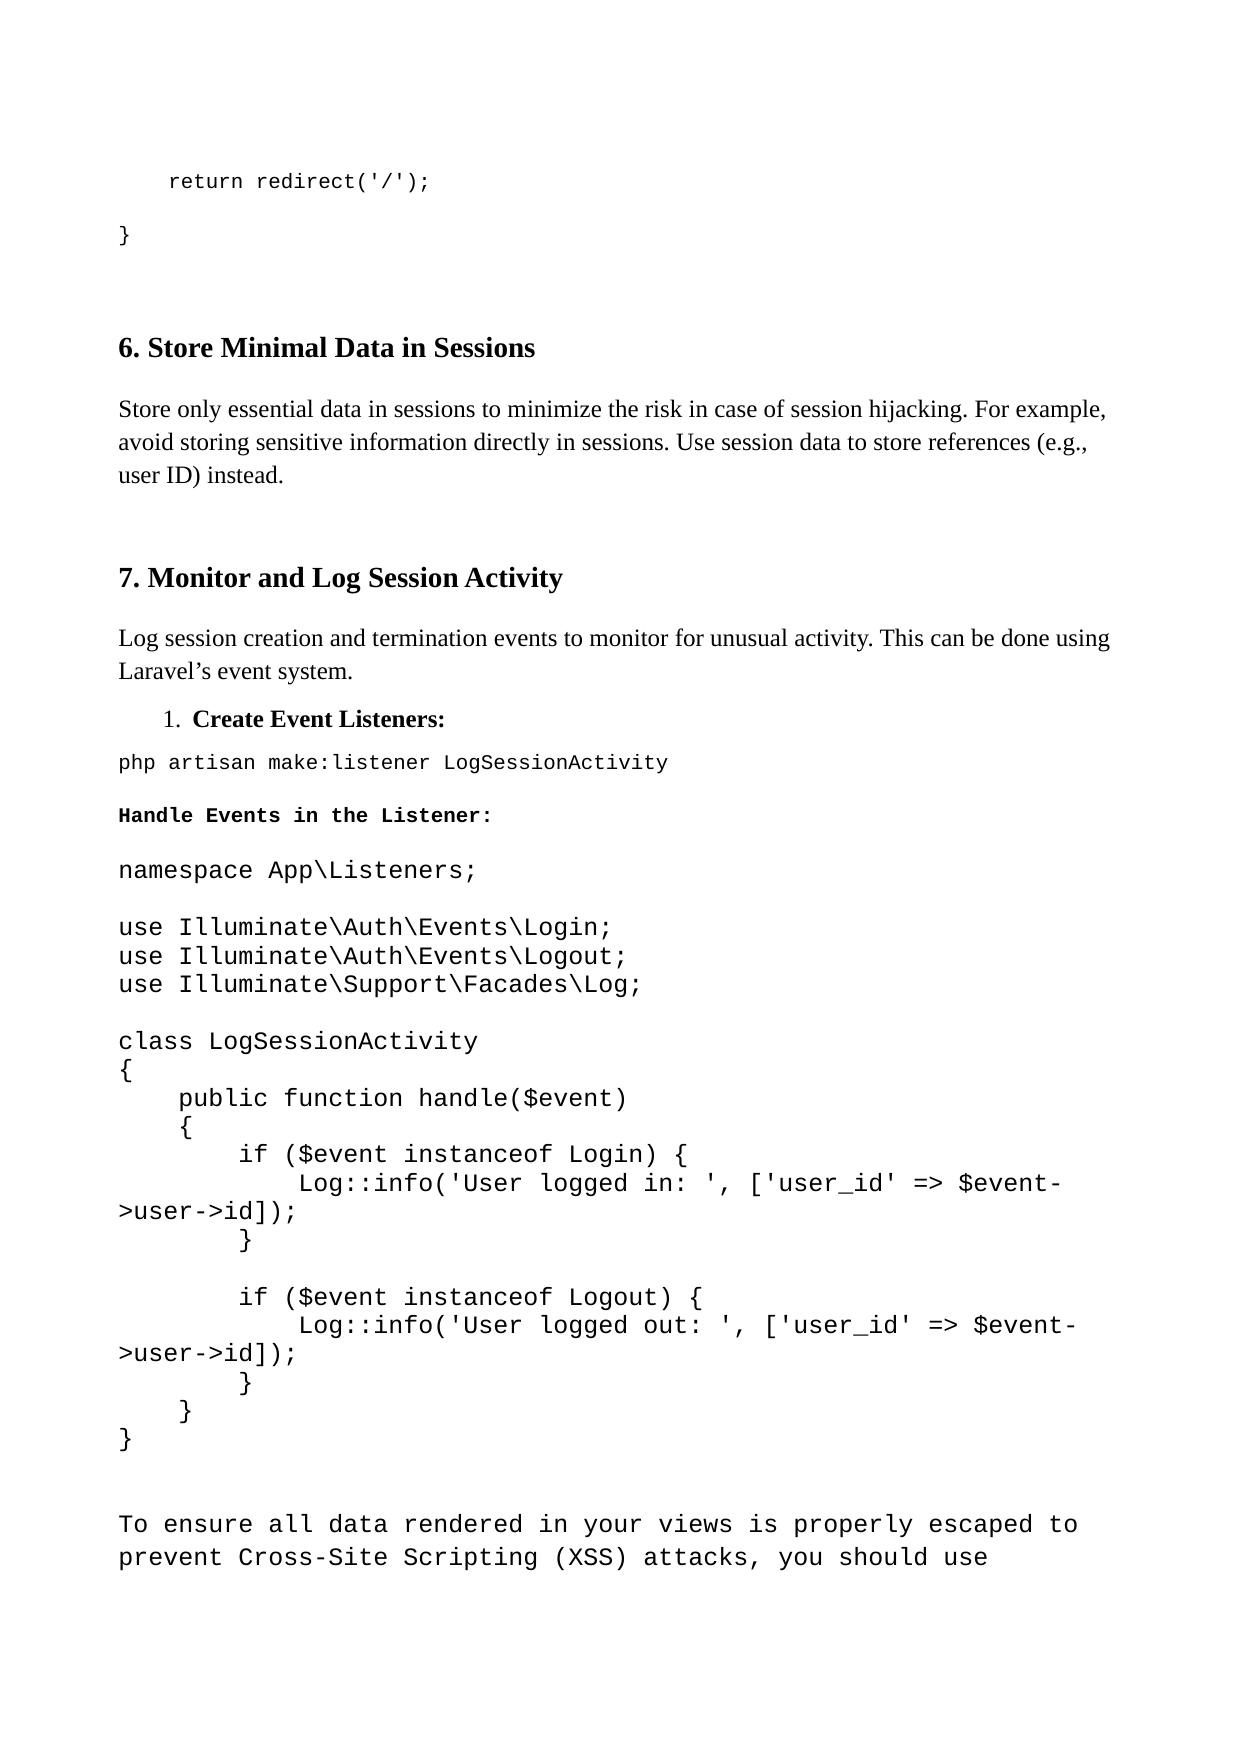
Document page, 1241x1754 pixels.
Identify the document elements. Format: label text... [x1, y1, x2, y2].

text Store only essential data in sessions to minimize the risk in case of session hijacking. For example, avoid storing sensitive information directly in sessions. Use session data to store references (e.g., user ID) instead. [118, 394, 1122, 488]
text { [118, 1057, 1122, 1085]
text class LogSessionActivity [118, 1029, 1122, 1057]
text } [118, 224, 1122, 248]
text To ensure all data rendered in your views is properly escaped to prevent Cross-Site Scripting (XSS) attacks, you should use [118, 1512, 1122, 1572]
text if ($event instanceof Login) { [118, 1142, 1122, 1170]
subtitle 7. Monitor and Log Session Activity [118, 560, 1122, 594]
text Handle Events in the Listener: [118, 805, 1122, 828]
text php artisan make:listener LogSessionActivity [118, 752, 1122, 775]
text Log session creation and termination events to monitor for unusual activity. This can be done using Laravel’s event system. [118, 623, 1122, 685]
text namespace App\Listeners; [118, 858, 1122, 886]
list Create Event Listeners: [162, 704, 1122, 733]
text public function handle($event) [118, 1085, 1122, 1114]
text } [118, 1426, 1122, 1454]
text if ($event instanceof Logout) { [118, 1284, 1122, 1312]
subtitle 6. Store Minimal Data in Sessions [118, 331, 1122, 364]
text Log::info('User logged in: ', ['user_id' => $event->user->id]); [118, 1170, 1122, 1227]
text return redirect('/'); [118, 171, 1122, 195]
text use Illuminate\Auth\Events\Logout; [118, 943, 1122, 972]
text } [118, 1397, 1122, 1426]
text { [118, 1114, 1122, 1142]
text Log::info('User logged out: ', ['user_id' => $event->user->id]); [118, 1312, 1122, 1369]
text } [118, 1227, 1122, 1255]
text } [118, 1369, 1122, 1397]
text use Illuminate\Auth\Events\Login; [118, 915, 1122, 943]
text use Illuminate\Support\Facades\Log; [118, 972, 1122, 1000]
